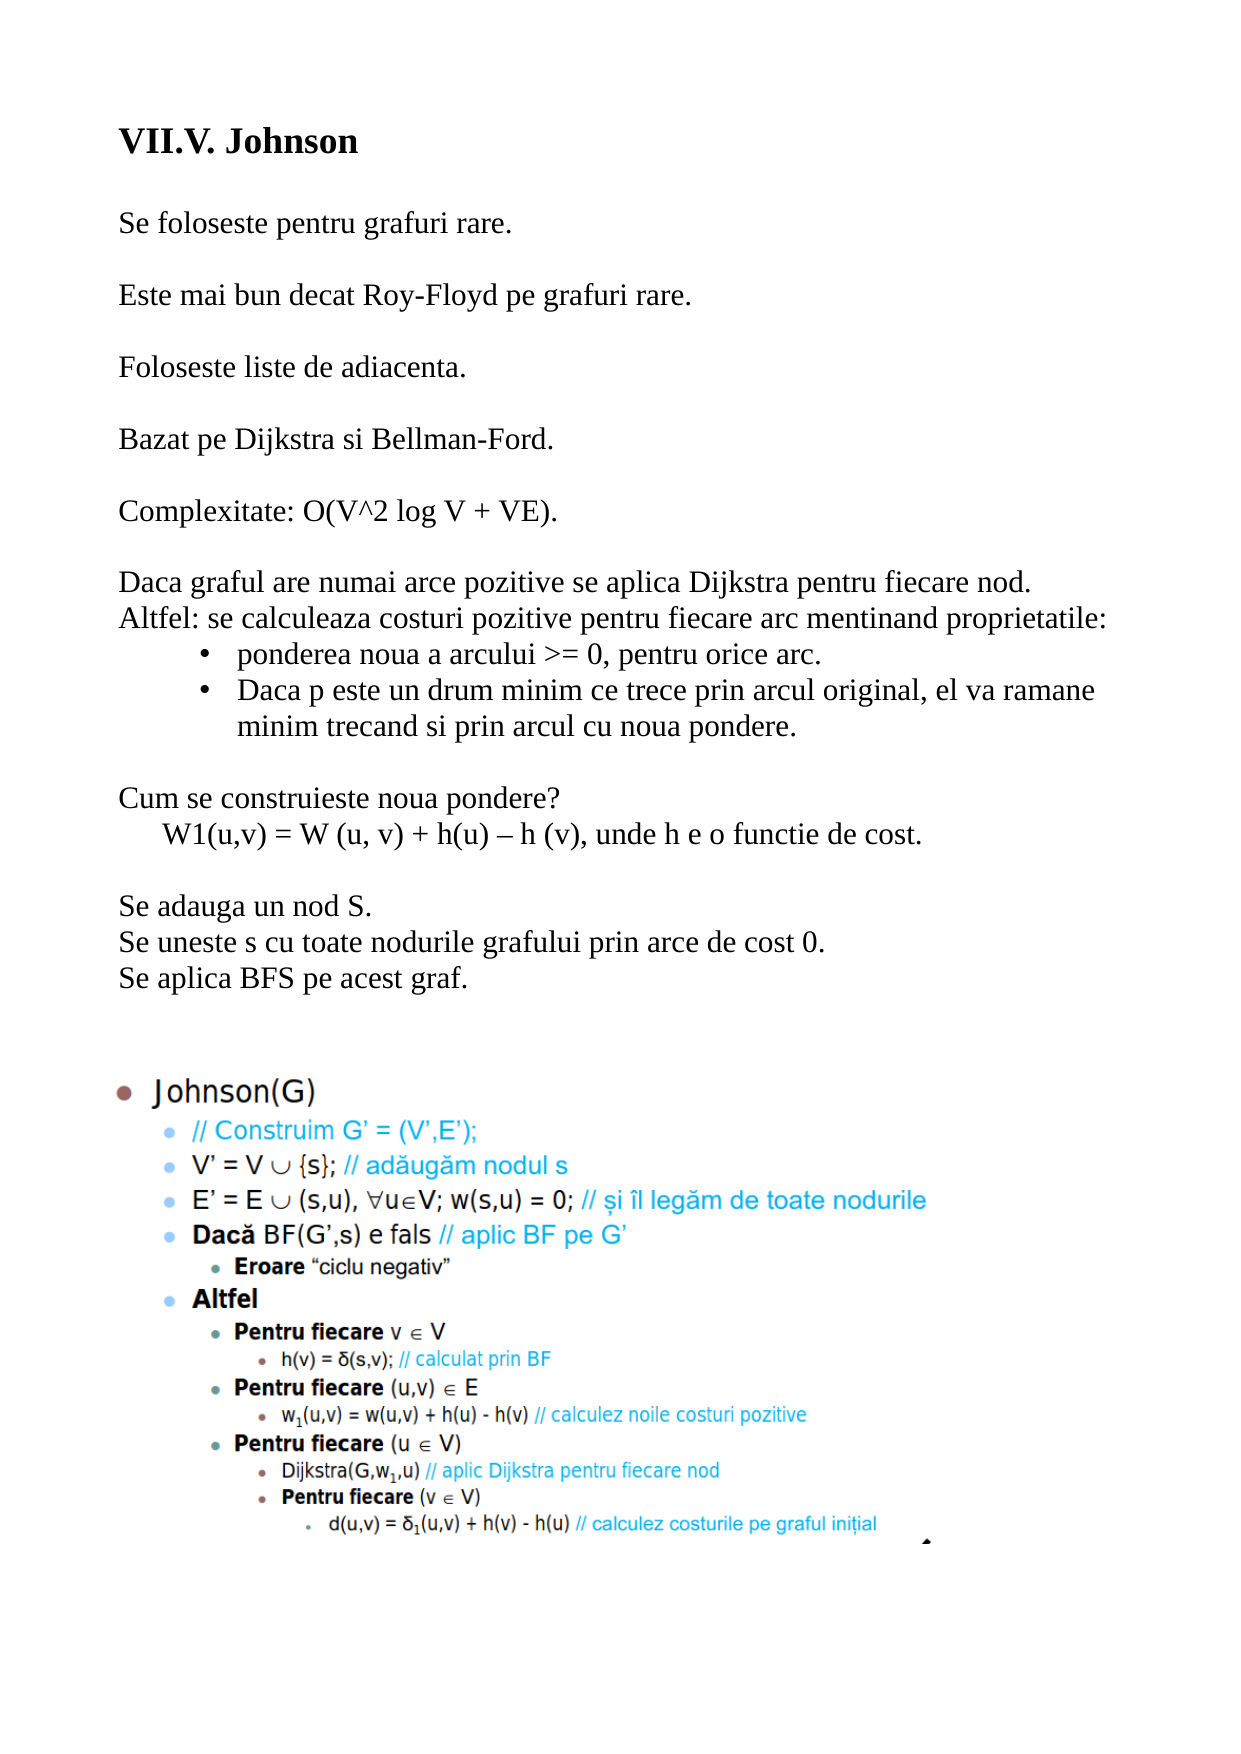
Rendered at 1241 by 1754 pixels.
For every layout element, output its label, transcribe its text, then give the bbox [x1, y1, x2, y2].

text Este mai bun decat Roy-Floyd pe grafuri rare. [118, 276, 1122, 312]
list Daca p este un drum minim ce trece prin arcul original, el va ramane minim trecand si prin arcul cu noua pondere. [199, 672, 1122, 743]
text VII.V. Johnson [118, 118, 1122, 161]
text Se aplica BFS pe acest graf. [118, 959, 1122, 995]
text W1(u,v) = W (u, v) + h(u) – h (v), unde h e o functie de cost. [118, 815, 1122, 851]
picture [107, 1072, 933, 1544]
text Complexitate: O(V^2 log V + VE). [118, 492, 1122, 528]
text Se adauga un nod S. [118, 887, 1122, 923]
text Altfel: se calculeaza costuri pozitive pentru fiecare arc mentinand proprietatile: [118, 600, 1122, 636]
list ponderea noua a arcului >= 0, pentru orice arc. [199, 636, 1122, 672]
text Foloseste liste de adiacenta. [118, 348, 1122, 384]
text Daca graful are numai arce pozitive se aplica Dijkstra pentru fiecare nod. [118, 564, 1122, 600]
text Cum se construieste noua pondere? [118, 779, 1122, 815]
text Se foloseste pentru grafuri rare. [118, 204, 1122, 240]
text Se uneste s cu toate nodurile grafului prin arce de cost 0. [118, 923, 1122, 959]
text Bazat pe Dijkstra si Bellman-Ford. [118, 420, 1122, 456]
